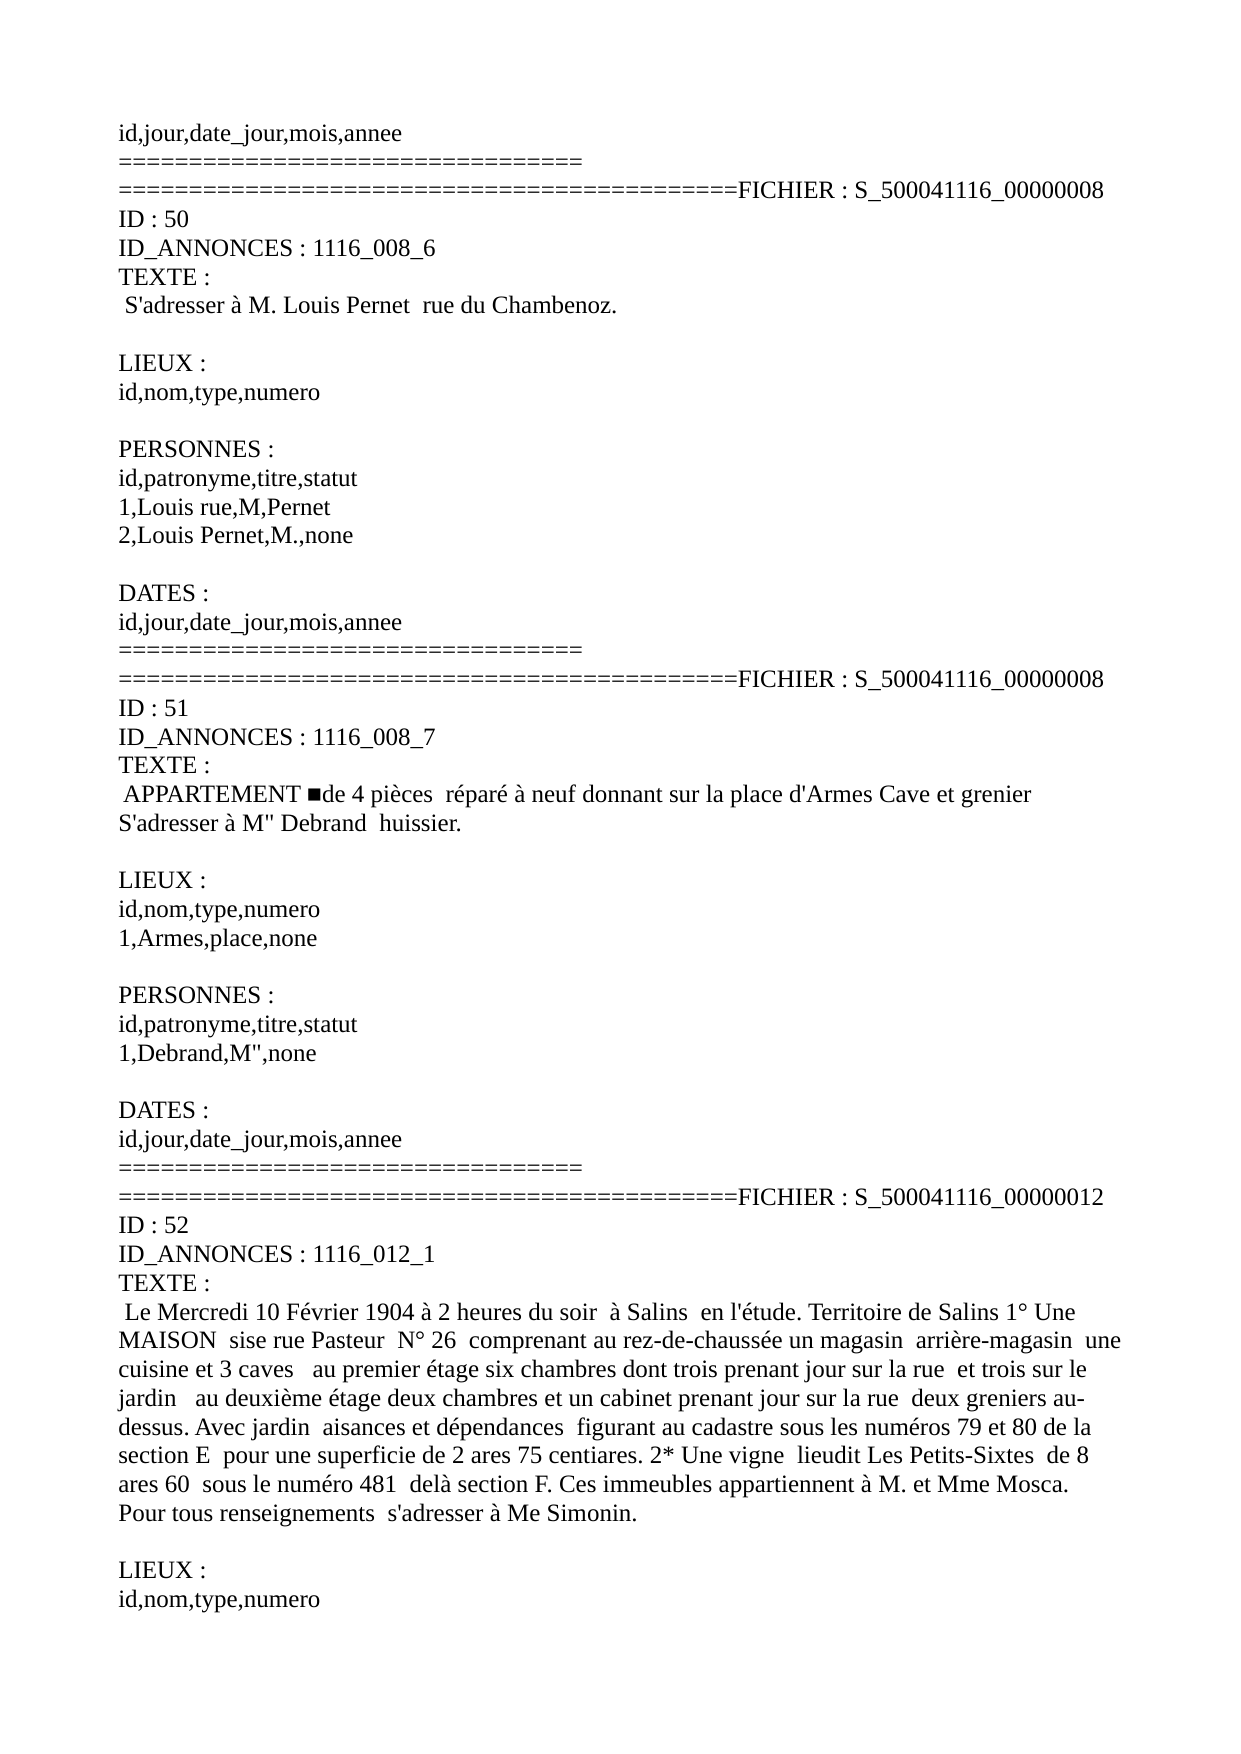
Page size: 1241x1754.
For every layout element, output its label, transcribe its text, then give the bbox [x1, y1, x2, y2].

text ID_ANNONCES : 1116_008_7 [118, 722, 1122, 751]
text id,nom,type,numero [118, 894, 1122, 923]
text 2,Louis Pernet,M.,none [118, 521, 1122, 549]
text S'adresser à M. Louis Pernet rue du Chambenoz. [118, 291, 1122, 319]
text APPARTEMENT ■de 4 pièces réparé à neuf donnant sur la place d'Armes Cave et grenier S'adresser à M" Debrand huissier. [118, 779, 1122, 837]
text ID_ANNONCES : 1116_008_6 [118, 233, 1122, 262]
text TEXTE : [118, 1268, 1122, 1297]
text ID : 50 [118, 204, 1122, 233]
text ID : 51 [118, 693, 1122, 722]
text TEXTE : [118, 751, 1122, 779]
text id,patronyme,titre,statut [118, 1009, 1122, 1038]
text LIEUX : [118, 1556, 1122, 1584]
text Le Mercredi 10 Février 1904 à 2 heures du soir à Salins en l'étude. Territoire de Salins 1° Une MAISON sise rue Pasteur N° 26 comprenant au rez-de-chaussée un magasin arrière-magasin une cuisine et 3 caves au premier étage six chambres dont trois prenant jour sur la rue et trois sur le jardin au deuxième étage deux chambres et un cabinet prenant jour sur la rue deux greniers au-dessus. Avec jardin aisances et dépendances figurant au cadastre sous les numéros 79 et 80 de la section E pour une superficie de 2 ares 75 centiares. 2* Une vigne lieudit Les Petits-Sixtes de 8 ares 60 sous le numéro 481 delà section F. Ces immeubles appartiennent à M. et Mme Mosca. Pour tous renseignements s'adresser à Me Simonin. [118, 1297, 1122, 1527]
text ============================================FICHIER : S_500041116_00000008 [118, 176, 1122, 204]
text ============================================FICHIER : S_500041116_00000012 [118, 1182, 1122, 1211]
text DATES : [118, 578, 1122, 607]
text ============================================FICHIER : S_500041116_00000008 [118, 664, 1122, 693]
text 1,Louis rue,M,Pernet [118, 492, 1122, 521]
text ID_ANNONCES : 1116_012_1 [118, 1239, 1122, 1268]
text id,nom,type,numero [118, 1584, 1122, 1613]
text LIEUX : [118, 866, 1122, 894]
text id,jour,date_jour,mois,annee [118, 118, 1122, 147]
text DATES : [118, 1096, 1122, 1124]
text LIEUX : [118, 348, 1122, 377]
text id,jour,date_jour,mois,annee [118, 607, 1122, 636]
text ID : 52 [118, 1211, 1122, 1239]
text ================================= [118, 636, 1122, 664]
text TEXTE : [118, 262, 1122, 291]
text ================================= [118, 1153, 1122, 1182]
text 1,Armes,place,none [118, 923, 1122, 952]
text 1,Debrand,M",none [118, 1038, 1122, 1067]
text id,jour,date_jour,mois,annee [118, 1124, 1122, 1153]
text ================================= [118, 147, 1122, 176]
text id,nom,type,numero [118, 377, 1122, 406]
text id,patronyme,titre,statut [118, 463, 1122, 492]
text PERSONNES : [118, 434, 1122, 463]
text PERSONNES : [118, 981, 1122, 1009]
